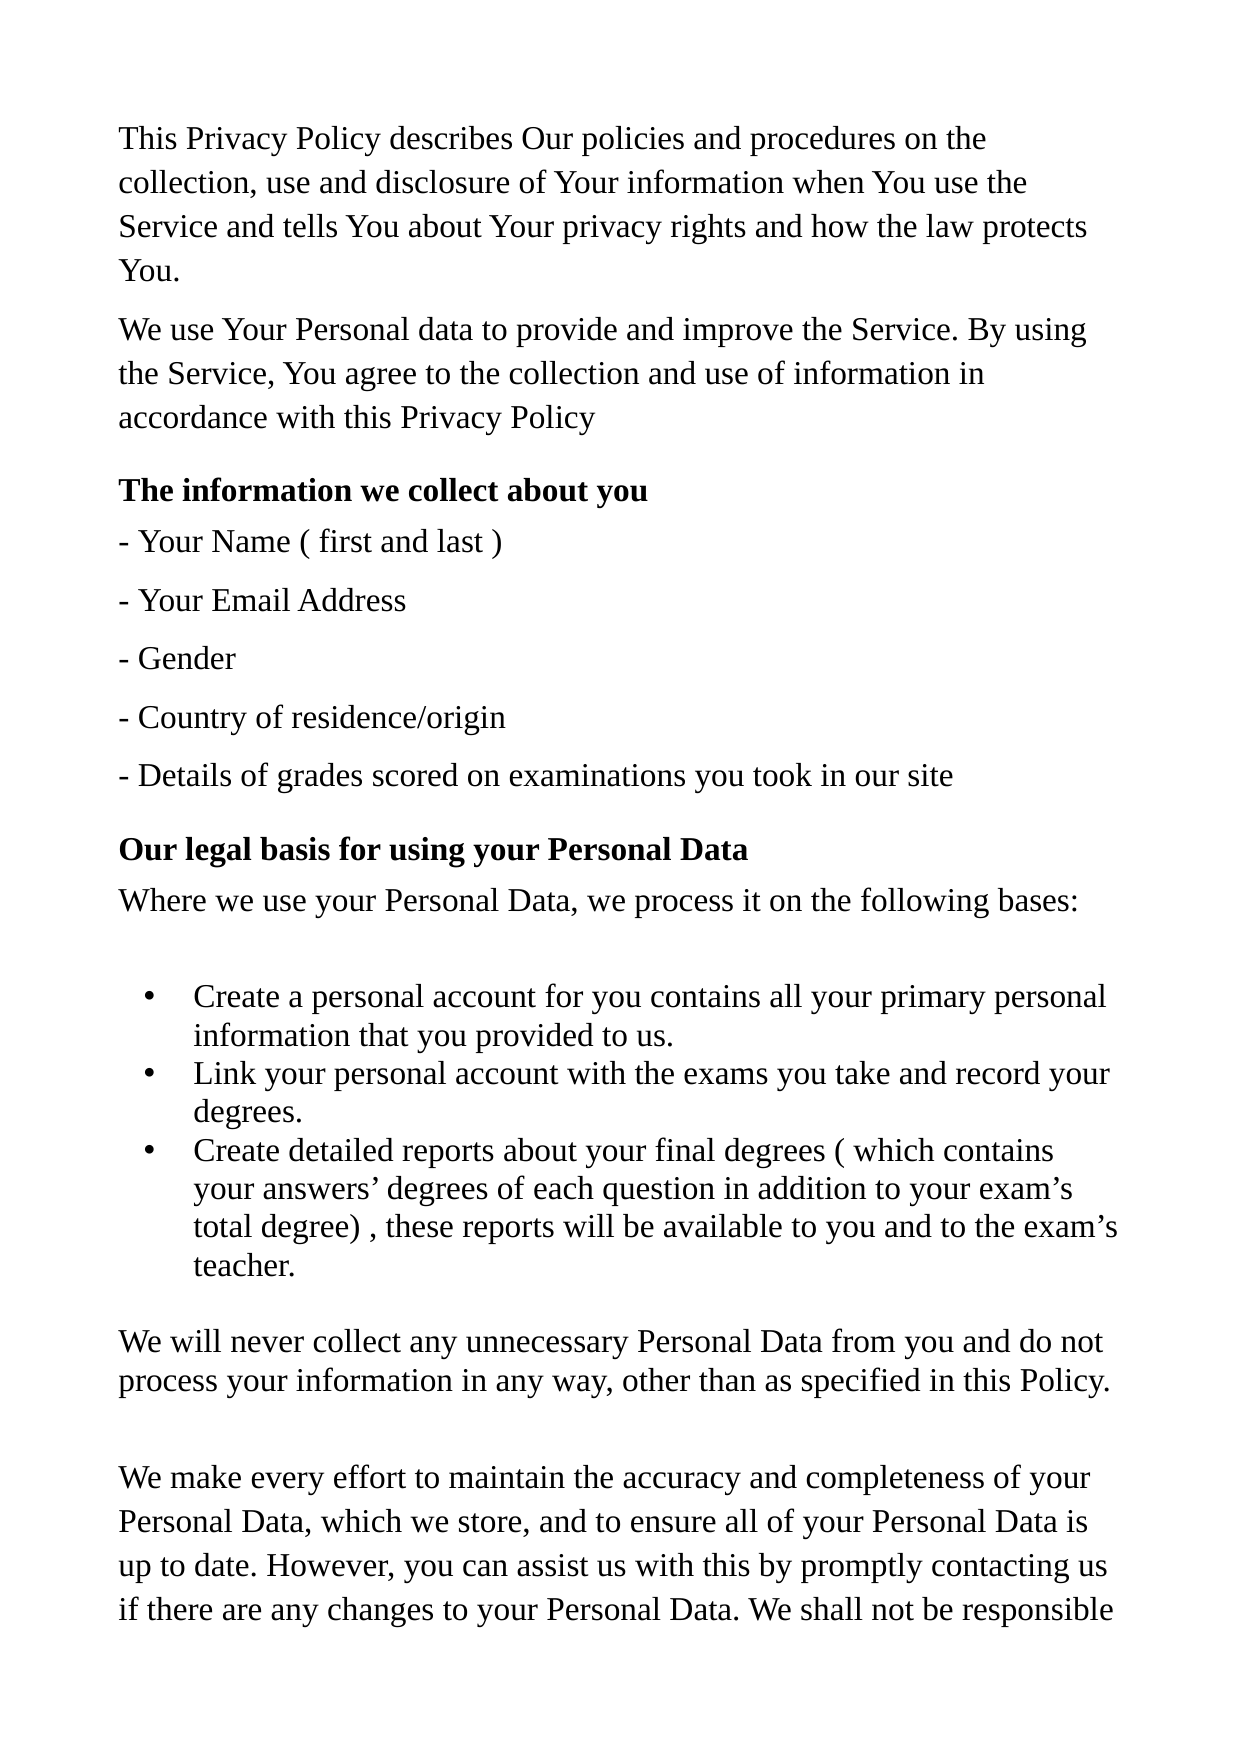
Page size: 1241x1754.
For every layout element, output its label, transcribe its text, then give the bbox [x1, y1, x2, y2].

list Create a personal account for you contains all your primary personal information that you provided to us. [156, 977, 1122, 1053]
text - Country of residence/origin [118, 697, 1122, 735]
text - Your Name ( first and last ) [118, 521, 1122, 559]
text Where we use your Personal Data, we process it on the following bases: [118, 880, 1122, 918]
text - Gender [118, 638, 1122, 677]
list Create detailed reports about your final degrees ( which contains your answers’ degrees of each question in addition to your exam’s total degree) , these reports will be available to you and to the exam’s teacher. [156, 1130, 1122, 1283]
subtitle Our legal basis for using your Personal Data [118, 829, 1122, 867]
text - Details of grades scored on examinations you took in our site [118, 756, 1122, 794]
text We use Your Personal data to provide and improve the Service. By using the Service, You agree to the collection and use of information in accordance with this Privacy Policy [118, 309, 1122, 435]
text - Your Email Address [118, 580, 1122, 618]
subtitle The information we collect about you [118, 470, 1122, 509]
text We make every effort to maintain the accuracy and completeness of your Personal Data, which we store, and to ensure all of your Personal Data is up to date. However, you can assist us with this by promptly contacting us if there are any changes to your Personal Data. We shall not be responsible [118, 1457, 1122, 1628]
text This Privacy Policy describes Our policies and procedures on the collection, use and disclosure of Your information when You use the Service and tells You about Your privacy rights and how the law protects You. [118, 118, 1122, 289]
text We will never collect any unnecessary Personal Data from you and do not process your information in any way, other than as specified in this Policy. [118, 1322, 1122, 1398]
list Link your personal account with the exams you take and record your degrees. [156, 1053, 1122, 1130]
